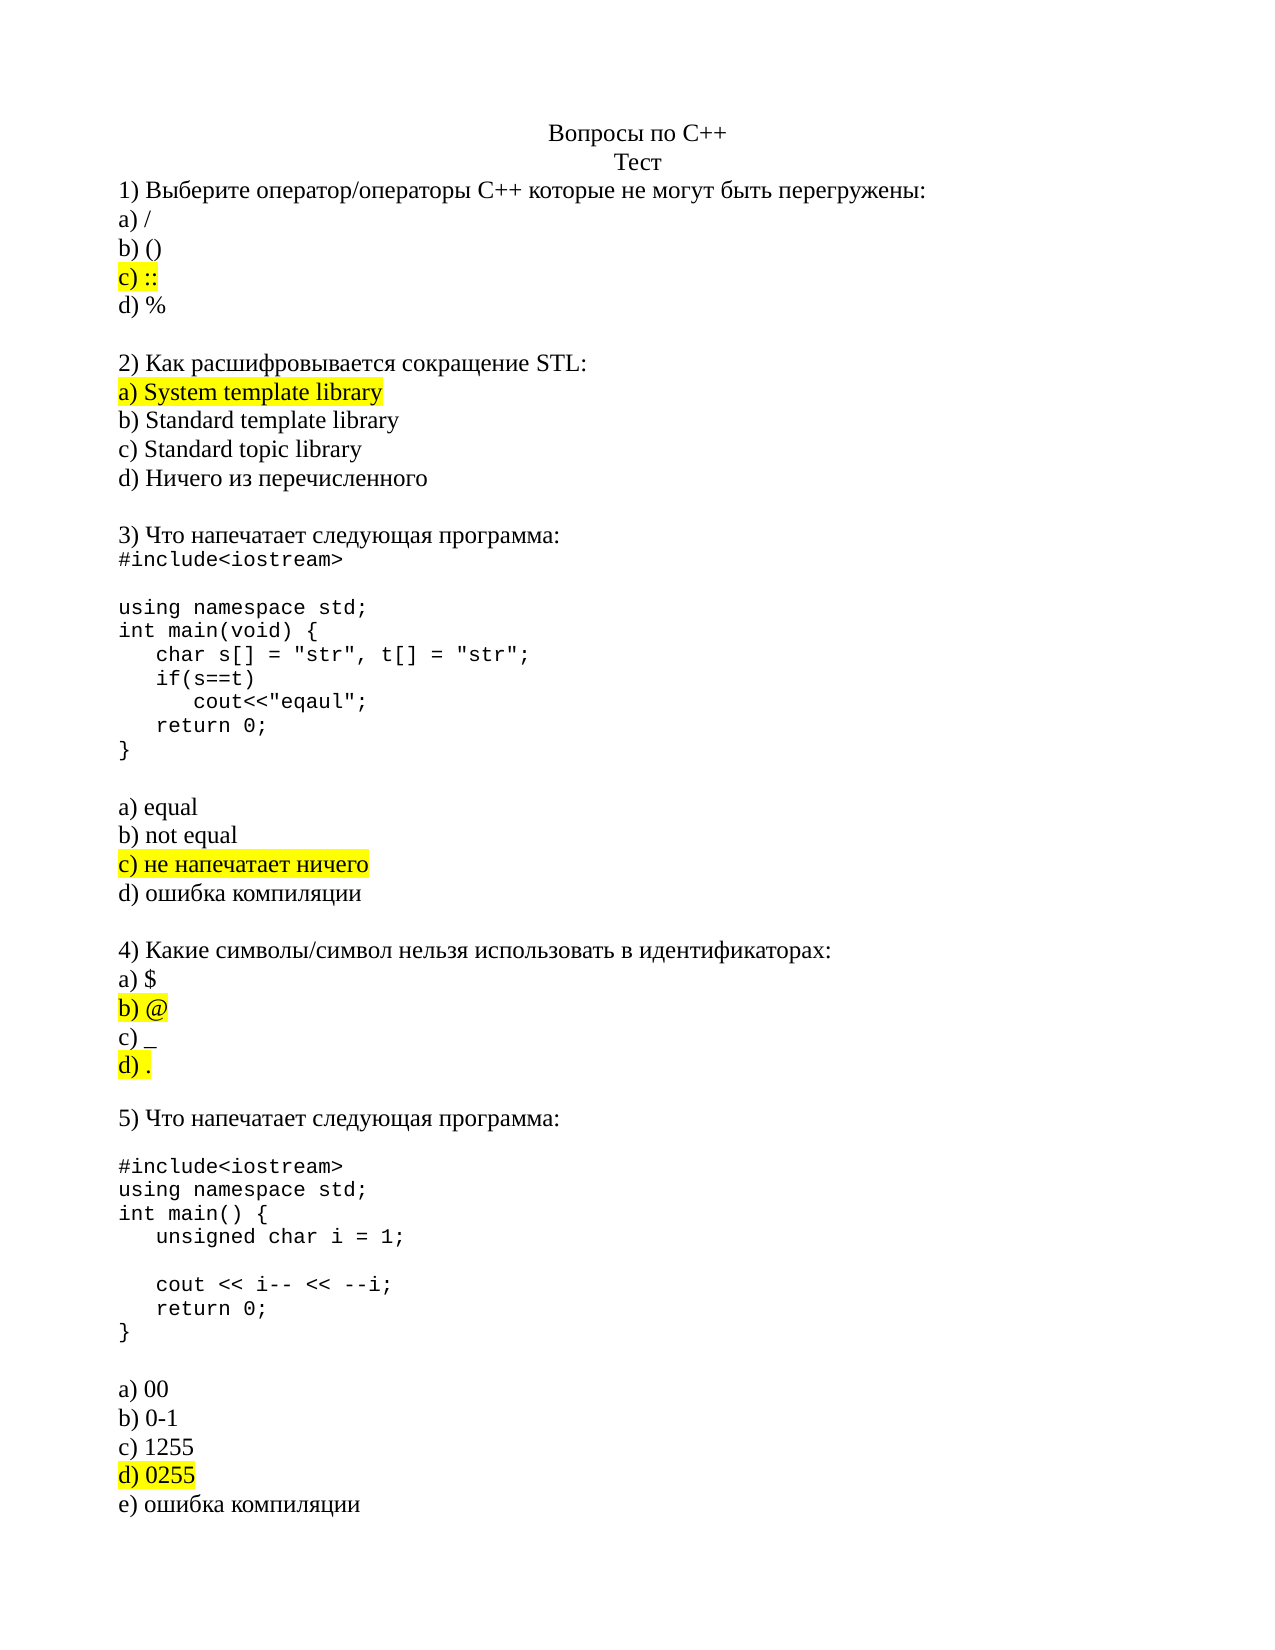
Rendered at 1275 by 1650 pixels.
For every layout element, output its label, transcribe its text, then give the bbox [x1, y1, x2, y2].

text using namespace std; [118, 597, 1157, 620]
text 5) Что напечатает следующая программа: [118, 1103, 1157, 1132]
text if(s==t) [118, 668, 1157, 691]
text a) System template library [118, 377, 1157, 406]
text 1) Выберите оператор/операторы C++ которые не могут быть перегружены: [118, 176, 1157, 204]
text #include<iostream> [118, 549, 1157, 573]
text #include<iostream> [118, 1156, 1157, 1179]
text a) / [118, 204, 1157, 233]
text return 0; [118, 715, 1157, 738]
text int main() { [118, 1203, 1157, 1227]
text int main(void) { [118, 620, 1157, 644]
text d) Ничего из перечисленного [118, 463, 1157, 492]
text c) не напечатает ничего [118, 849, 1157, 878]
text a) 00 [118, 1374, 1157, 1403]
text d) . [118, 1050, 1157, 1079]
text return 0; [118, 1297, 1157, 1321]
text c) :: [118, 262, 1157, 291]
text c) Standard topic library [118, 434, 1157, 463]
text 3) Что напечатает следующая программа: [118, 521, 1157, 549]
text d) % [118, 291, 1157, 319]
text char s[] = "str", t[] = "str"; [118, 644, 1157, 668]
text } [118, 738, 1157, 762]
text unsigned char i = 1; [118, 1227, 1157, 1250]
text b) 0-1 [118, 1403, 1157, 1432]
text 2) Как расшифровывается сокращение STL: [118, 348, 1157, 377]
text using namespace std; [118, 1179, 1157, 1203]
text c) 1255 [118, 1432, 1157, 1461]
text b) @ [118, 993, 1157, 1022]
text d) ошибка компиляции [118, 878, 1157, 907]
text cout << i-- << --i; [118, 1274, 1157, 1297]
text b) Standard template library [118, 406, 1157, 434]
text a) equal [118, 792, 1157, 820]
text cout<<"eqaul"; [118, 691, 1157, 715]
text c) _ [118, 1022, 1157, 1050]
text b) not equal [118, 820, 1157, 849]
text 4) Какие символы/символ нельзя использовать в идентификаторах: [118, 935, 1157, 964]
text } [118, 1321, 1157, 1345]
text Вопросы по C++ [118, 118, 1157, 147]
text e) ошибка компиляции [118, 1489, 1157, 1518]
text Тест [118, 147, 1157, 176]
text a) $ [118, 964, 1157, 993]
text b) () [118, 233, 1157, 262]
text d) 0255 [118, 1461, 1157, 1489]
